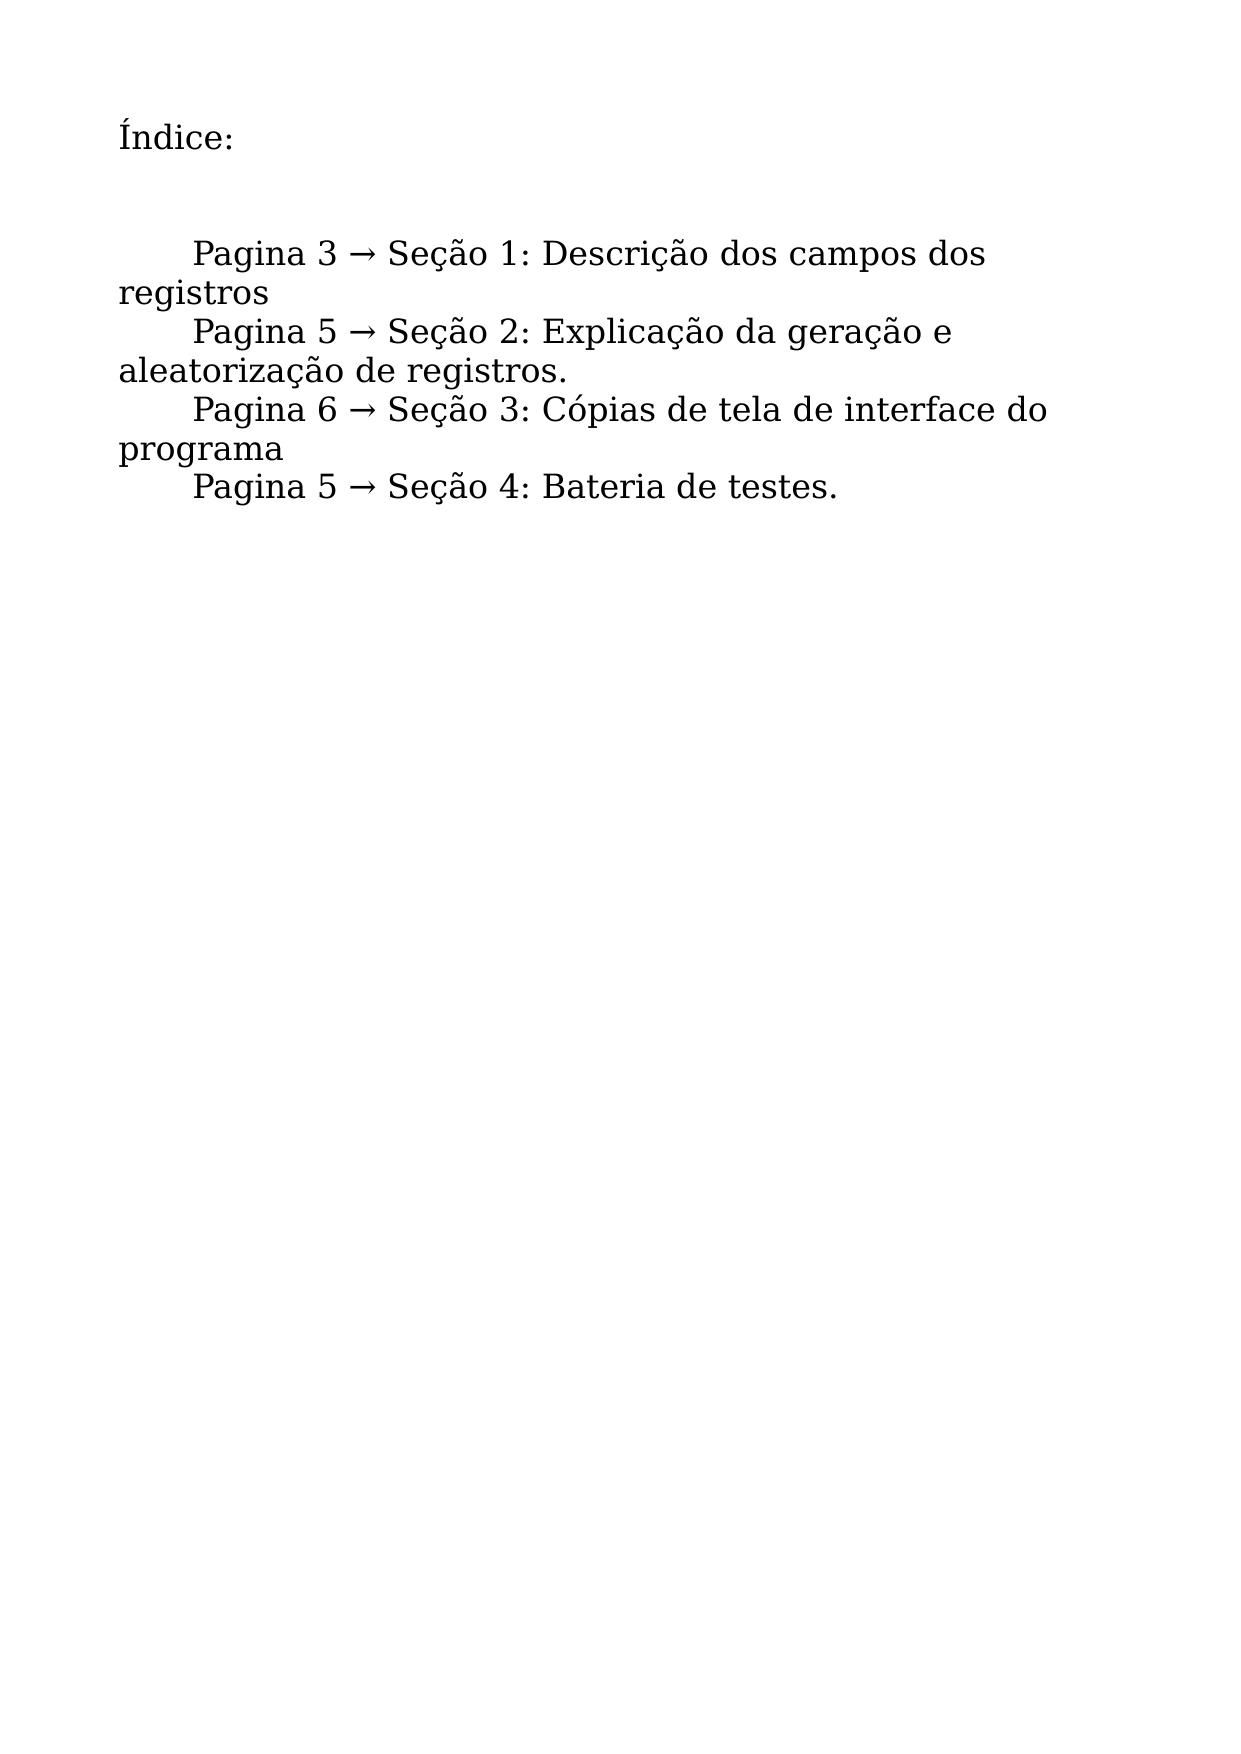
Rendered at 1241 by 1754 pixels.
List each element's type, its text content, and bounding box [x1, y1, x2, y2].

text Pagina 5 → Seção 2: Explicação da geração e aleatorização de registros. [118, 312, 1122, 390]
text Pagina 3 → Seção 1: Descrição dos campos dos registros [118, 235, 1122, 312]
text Pagina 6 → Seção 3: Cópias de tela de interface do programa [118, 390, 1122, 468]
text Pagina 5 → Seção 4: Bateria de testes. [118, 468, 1122, 507]
text Índice: [118, 118, 1122, 157]
